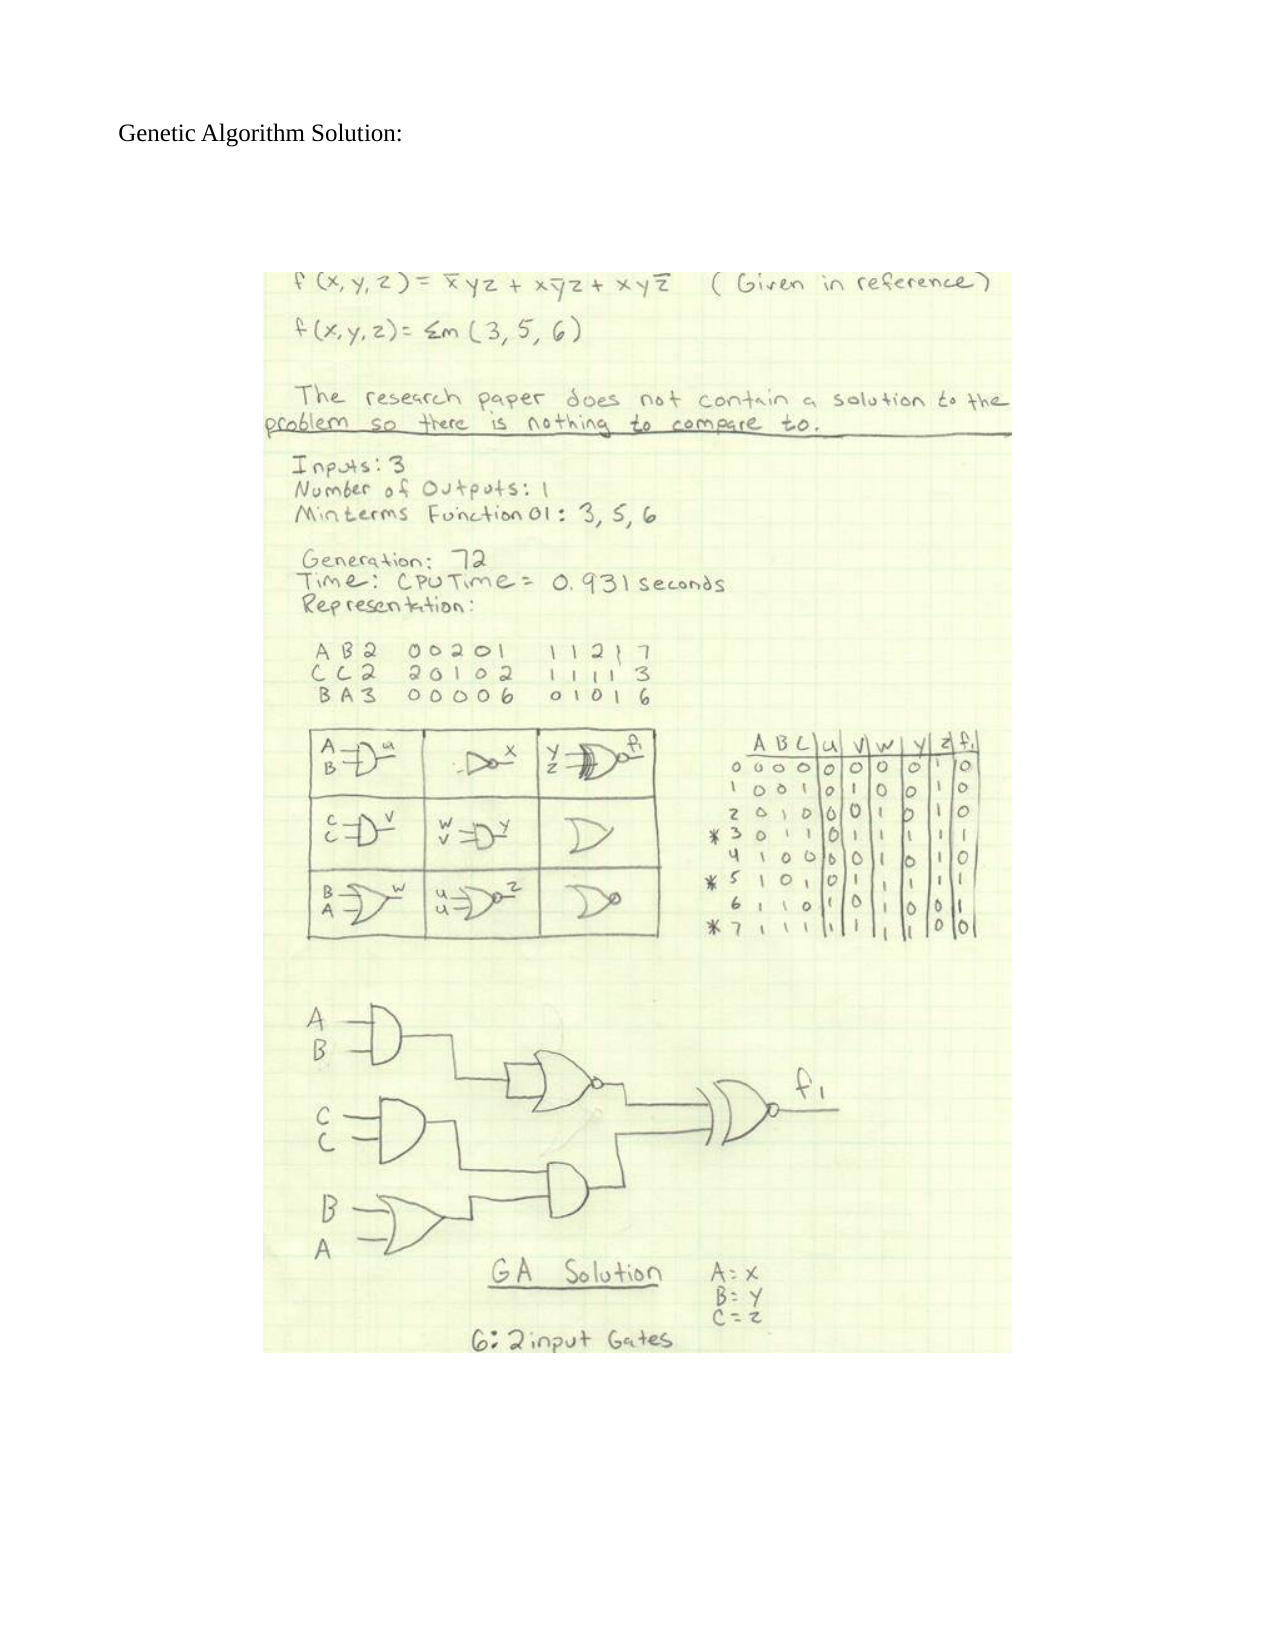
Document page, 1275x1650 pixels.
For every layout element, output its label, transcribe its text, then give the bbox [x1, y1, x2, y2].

text Genetic Algorithm Solution: [118, 118, 1157, 147]
picture [263, 272, 1012, 1353]
